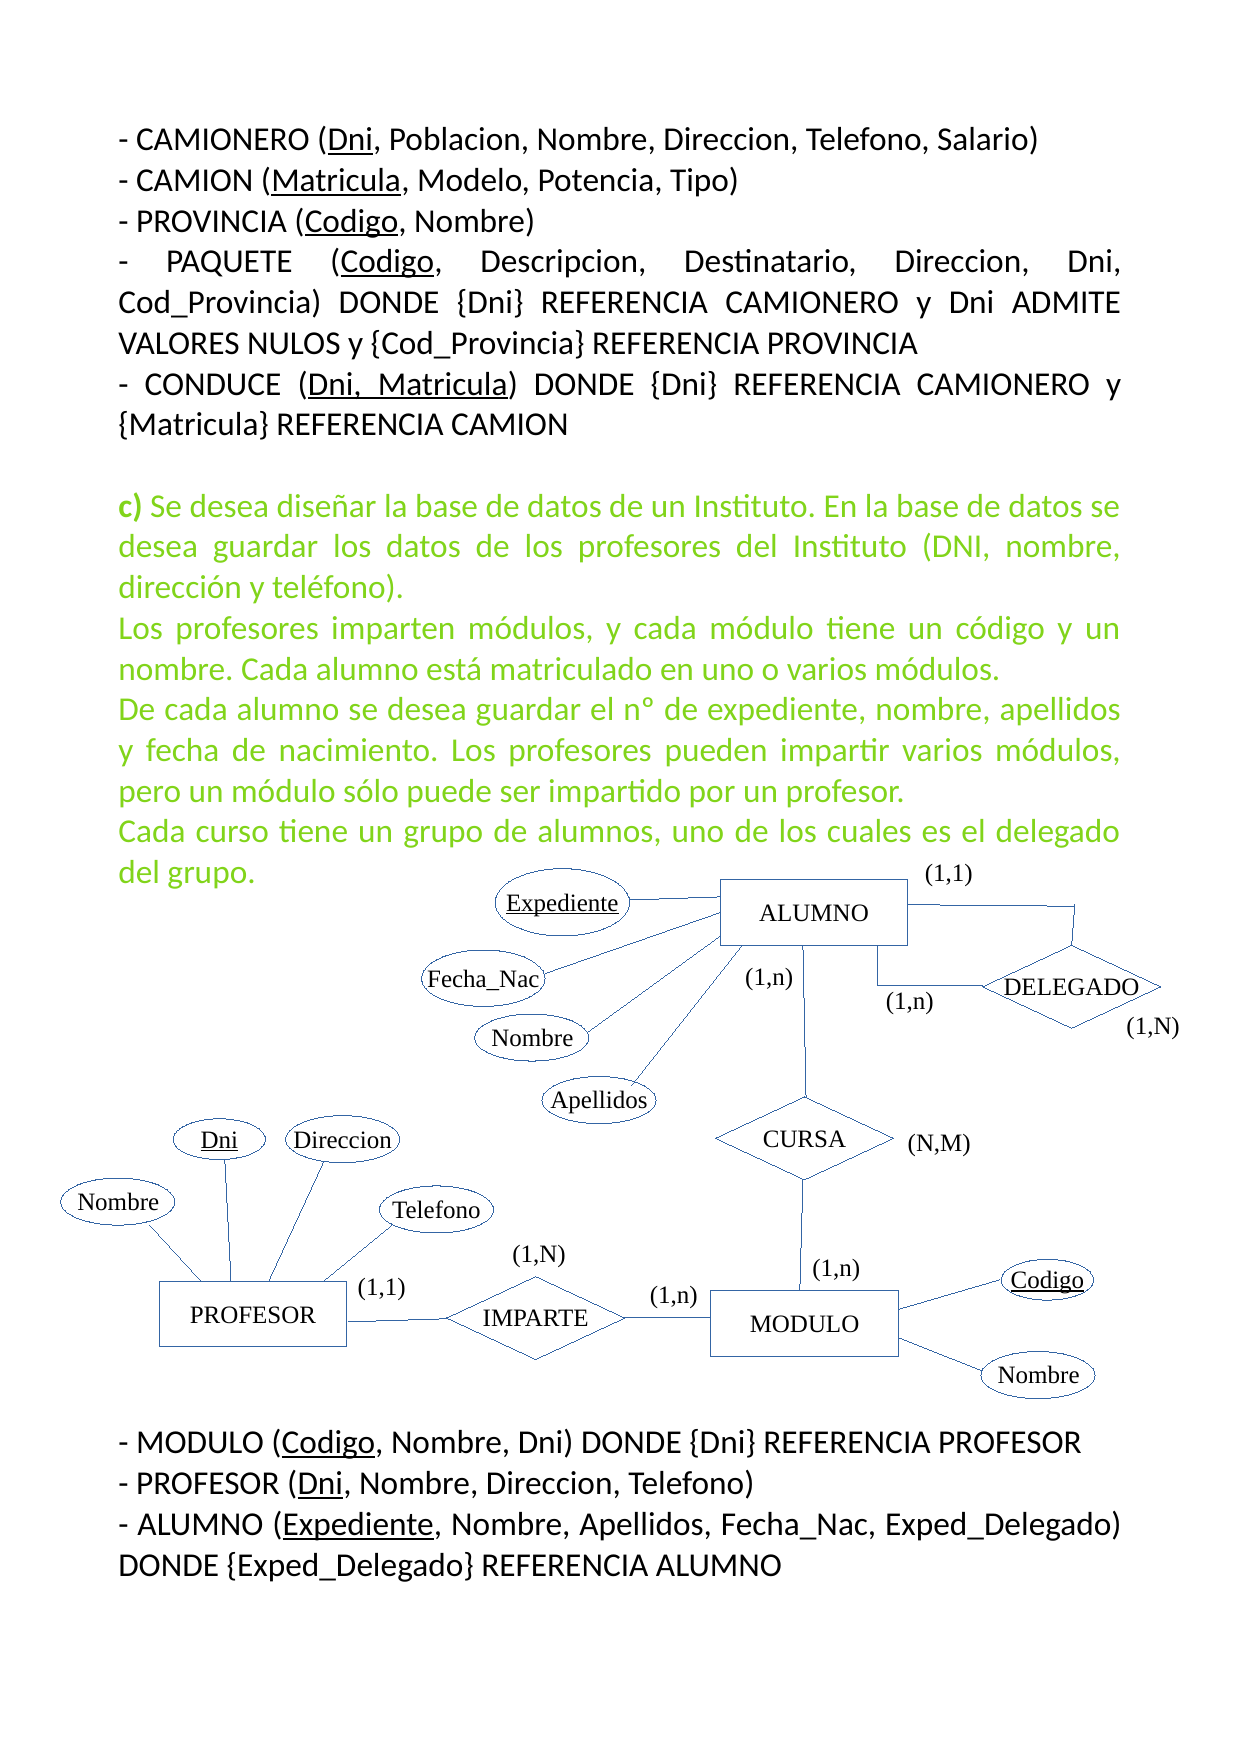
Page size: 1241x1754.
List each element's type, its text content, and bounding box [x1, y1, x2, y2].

text - PROFESOR (Dni, Nombre, Direccion, Telefono) [118, 1462, 1122, 1503]
text c) Se desea diseñar la base de datos de un Instituto. En la base de datos se desea guardar los datos de los profesores del Instituto (DNI, nombre, dirección y teléfono). [118, 485, 1122, 607]
text De cada alumno se desea guardar el nº de expediente, nombre, apellidos y fecha de nacimiento. Los profesores pueden impartir varios módulos, pero un módulo sólo puede ser impartido por un profesor. [118, 688, 1122, 811]
text - MODULO (Codigo, Nombre, Dni) DONDE {Dni} REFERENCIA PROFESOR [118, 1421, 1122, 1462]
text - PROVINCIA (Codigo, Nombre) [118, 199, 1122, 240]
text - CAMIONERO (Dni, Poblacion, Nombre, Direccion, Telefono, Salario) [118, 118, 1122, 159]
text - ALUMNO (Expediente, Nombre, Apellidos, Fecha_Nac, Exped_Delegado) DONDE {Exped_Delegado} REFERENCIA ALUMNO [118, 1503, 1122, 1584]
text Cada curso tiene un grupo de alumnos, uno de los cuales es el delegado del grupo. [118, 811, 1122, 892]
text - CAMION (Matricula, Modelo, Potencia, Tipo) [118, 159, 1122, 199]
text Los profesores imparten módulos, y cada módulo tiene un código y un nombre. Cada alumno está matriculado en uno o varios módulos. [118, 607, 1122, 688]
text - PAQUETE (Codigo, Descripcion, Destinatario, Direccion, Dni, Cod_Provincia) DONDE {Dni} REFERENCIA CAMIONERO y Dni ADMITE VALORES NULOS y {Cod_Provincia} REFERENCIA PROVINCIA [118, 240, 1122, 362]
text - CONDUCE (Dni, Matricula) DONDE {Dni} REFERENCIA CAMIONERO y {Matricula} REFERENCIA CAMION [118, 362, 1122, 444]
